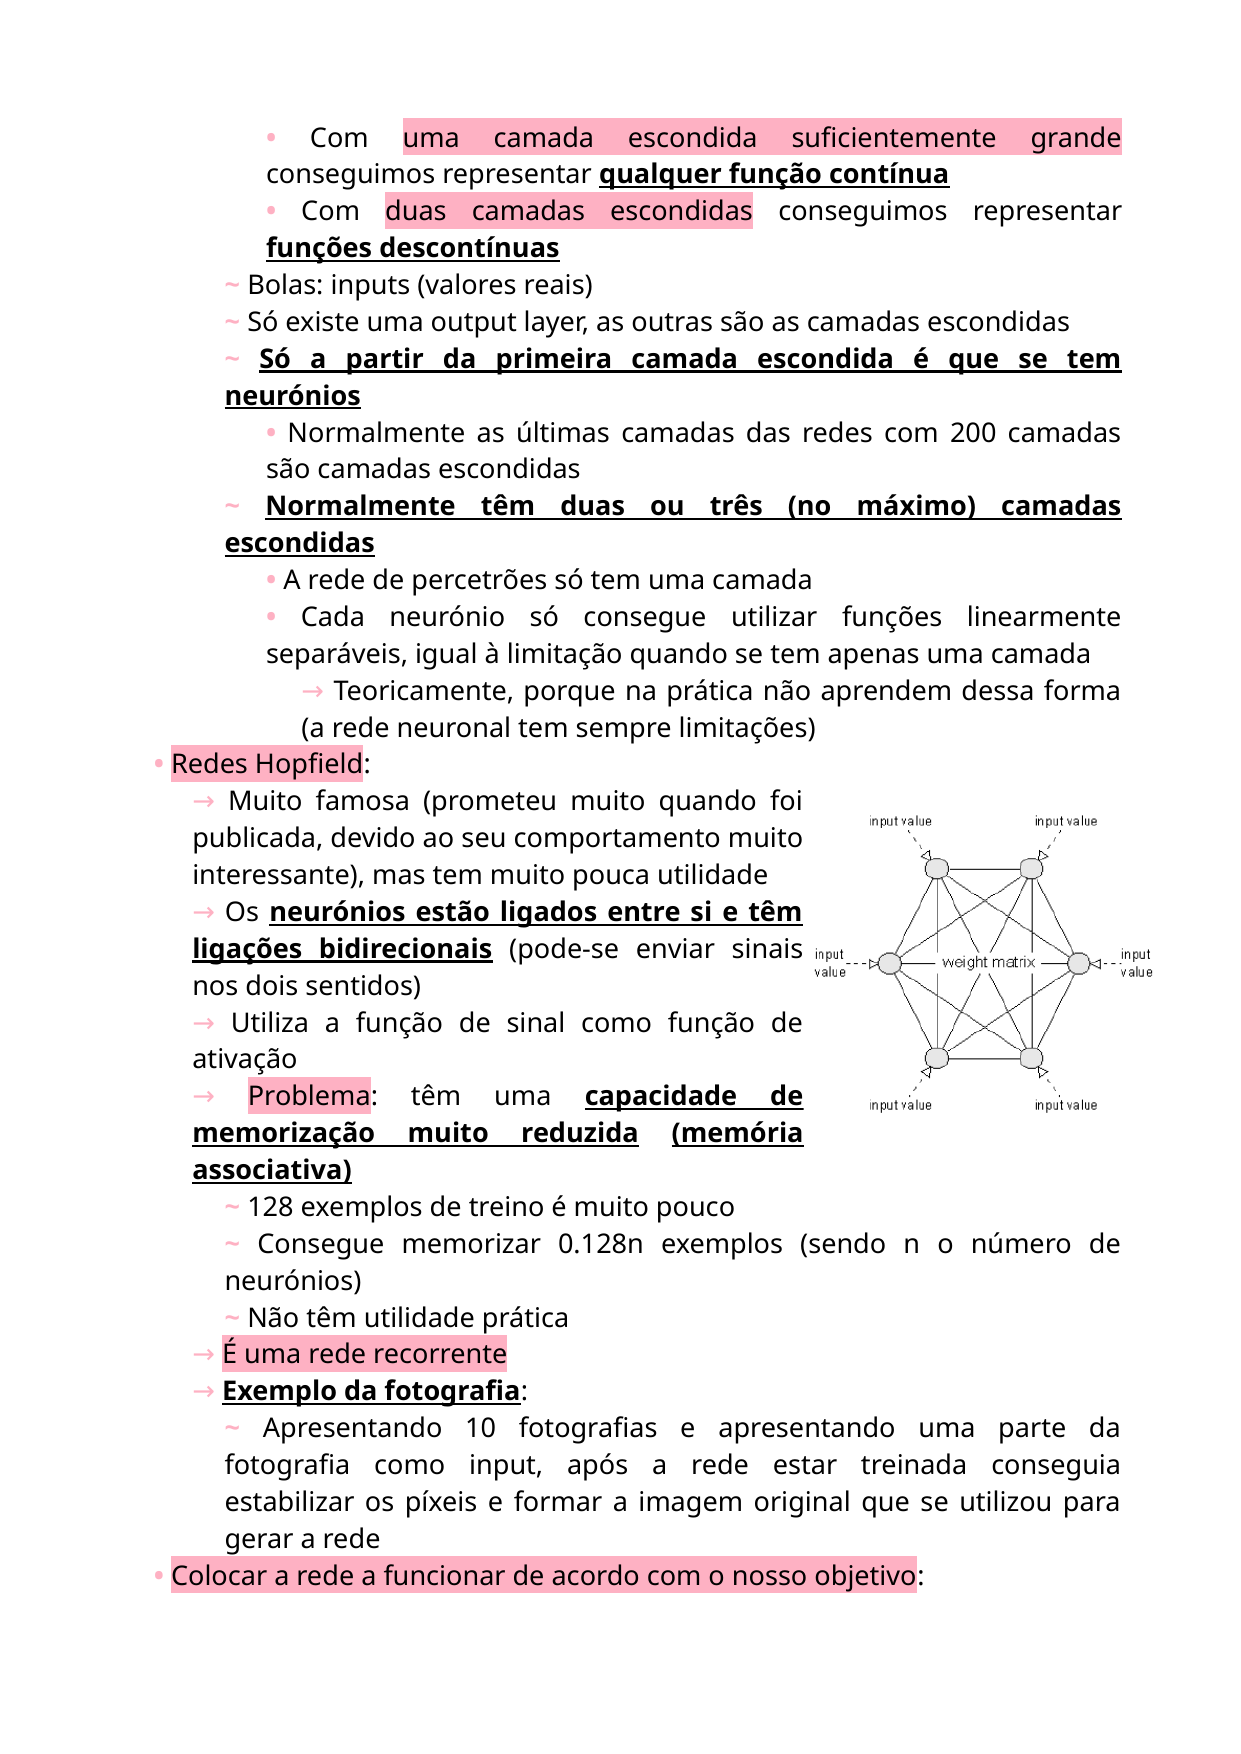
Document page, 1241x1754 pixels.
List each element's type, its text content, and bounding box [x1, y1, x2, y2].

text ~ Apresentando 10 fotografias e apresentando uma parte da fotografia como input, após a rede estar treinada conseguia estabilizar os píxeis e formar a imagem original que se utilizou para gerar a rede [224, 1409, 1122, 1556]
text • Cada neurónio só consegue utilizar funções linearmente separáveis, igual à limitação quando se tem apenas uma camada [266, 597, 1122, 671]
text • Redes Hopfield: [153, 745, 1122, 782]
text → É uma rede recorrente [192, 1335, 1122, 1372]
text ~ Bolas: inputs (valores reais) [224, 266, 1122, 302]
text ~ 128 exemplos de treino é muito pouco [224, 1187, 1122, 1224]
text ~ Só existe uma output layer, as outras são as camadas escondidas [224, 302, 1122, 339]
text • Com duas camadas escondidas conseguimos representar funções descontínuas [266, 192, 1122, 266]
text ~ Não têm utilidade prática [224, 1298, 1122, 1335]
text • Normalmente as últimas camadas das redes com 200 camadas são camadas escondidas [266, 413, 1122, 487]
text ~ Normalmente têm duas ou três (no máximo) camadas escondidas [224, 487, 1122, 561]
text → Problema: têm uma capacidade de memorização muito reduzida (memória associativa) [192, 1077, 1122, 1187]
text → Utiliza a função de sinal como função de ativação [192, 1003, 803, 1077]
text → Muito famosa (prometeu muito quando foi publicada, devido ao seu comportamento muito interessante), mas tem muito pouca utilidade [192, 782, 1122, 892]
text • A rede de percetrões só tem uma camada [266, 561, 1122, 597]
text → Os neurónios estão ligados entre si e têm ligações bidirecionais (pode-se enviar sinais nos dois sentidos) [192, 892, 803, 1003]
text ~ Só a partir da primeira camada escondida é que se tem neurónios [224, 339, 1122, 413]
text → Exemplo da fotografia: [192, 1372, 1122, 1409]
text • Com uma camada escondida suficientemente grande conseguimos representar qualquer função contínua [266, 118, 1122, 192]
text ~ Consegue memorizar 0.128n exemplos (sendo n o número de neurónios) [224, 1224, 1122, 1298]
picture [803, 808, 1154, 1117]
text → Teoricamente, porque na prática não aprendem dessa forma (a rede neuronal tem sempre limitações) [301, 671, 1122, 745]
text • Colocar a rede a funcionar de acordo com o nosso objetivo: [153, 1556, 1122, 1593]
